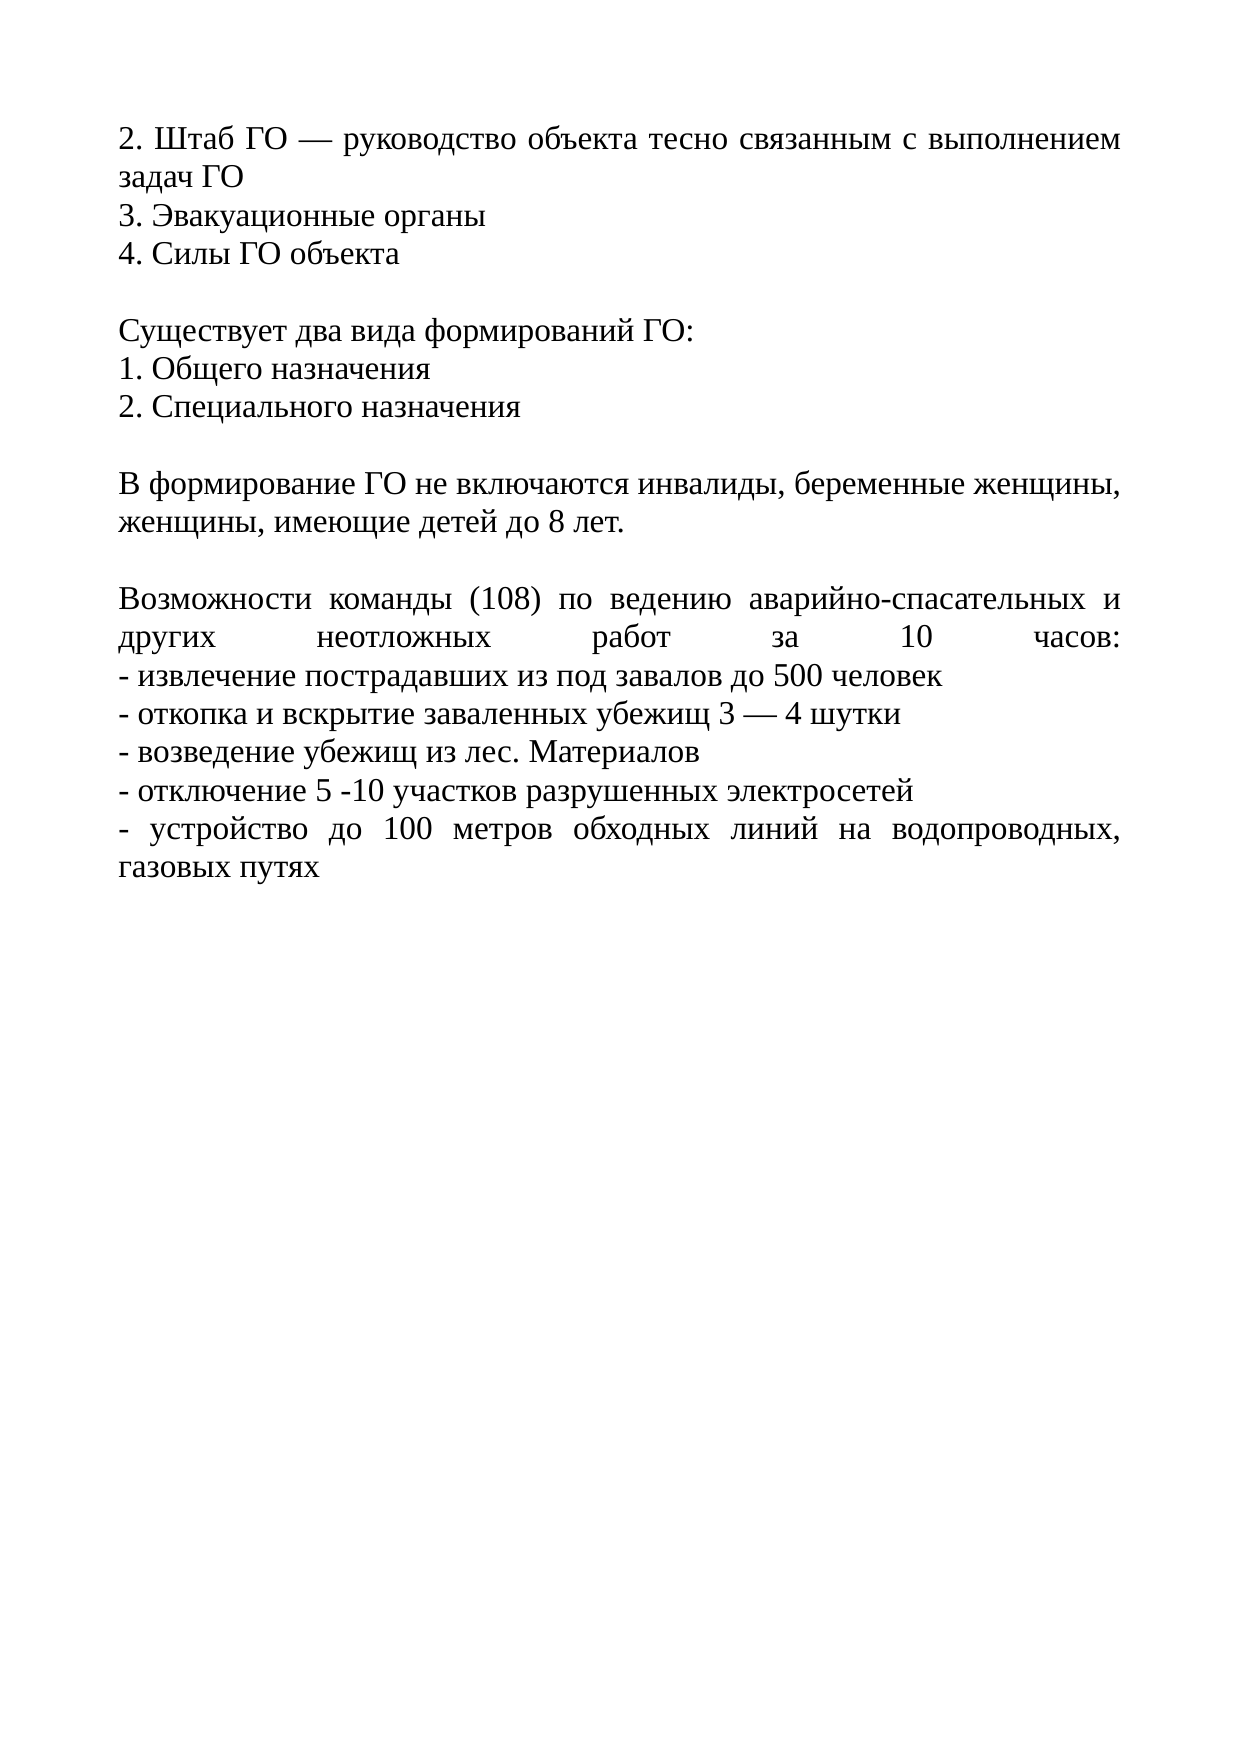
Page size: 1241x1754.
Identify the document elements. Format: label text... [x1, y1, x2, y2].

text 4. Силы ГО объекта [118, 233, 1122, 271]
text Возможности команды (108) по ведению аварийно-спасательных и других неотложных работ за 10 часов: - извлечение пострадавших из под завалов до 500 человек [118, 578, 1122, 693]
text - устройство до 100 метров обходных линий на водопроводных, газовых путях [118, 808, 1122, 885]
text 3. Эвакуационные органы [118, 195, 1122, 233]
text 2. Специального назначения [118, 386, 1122, 425]
text 1. Общего назначения [118, 348, 1122, 386]
text В формирование ГО не включаются инвалиды, беременные женщины, женщины, имеющие детей до 8 лет. [118, 463, 1122, 540]
text - откопка и вскрытие заваленных убежищ 3 — 4 шутки [118, 693, 1122, 731]
text - возведение убежищ из лес. Материалов [118, 731, 1122, 770]
text 2. Штаб ГО — руководство объекта тесно связанным с выполнением задач ГО [118, 118, 1122, 195]
text Существует два вида формирований ГО: [118, 310, 1122, 348]
text - отключение 5 -10 участков разрушенных электросетей [118, 770, 1122, 808]
